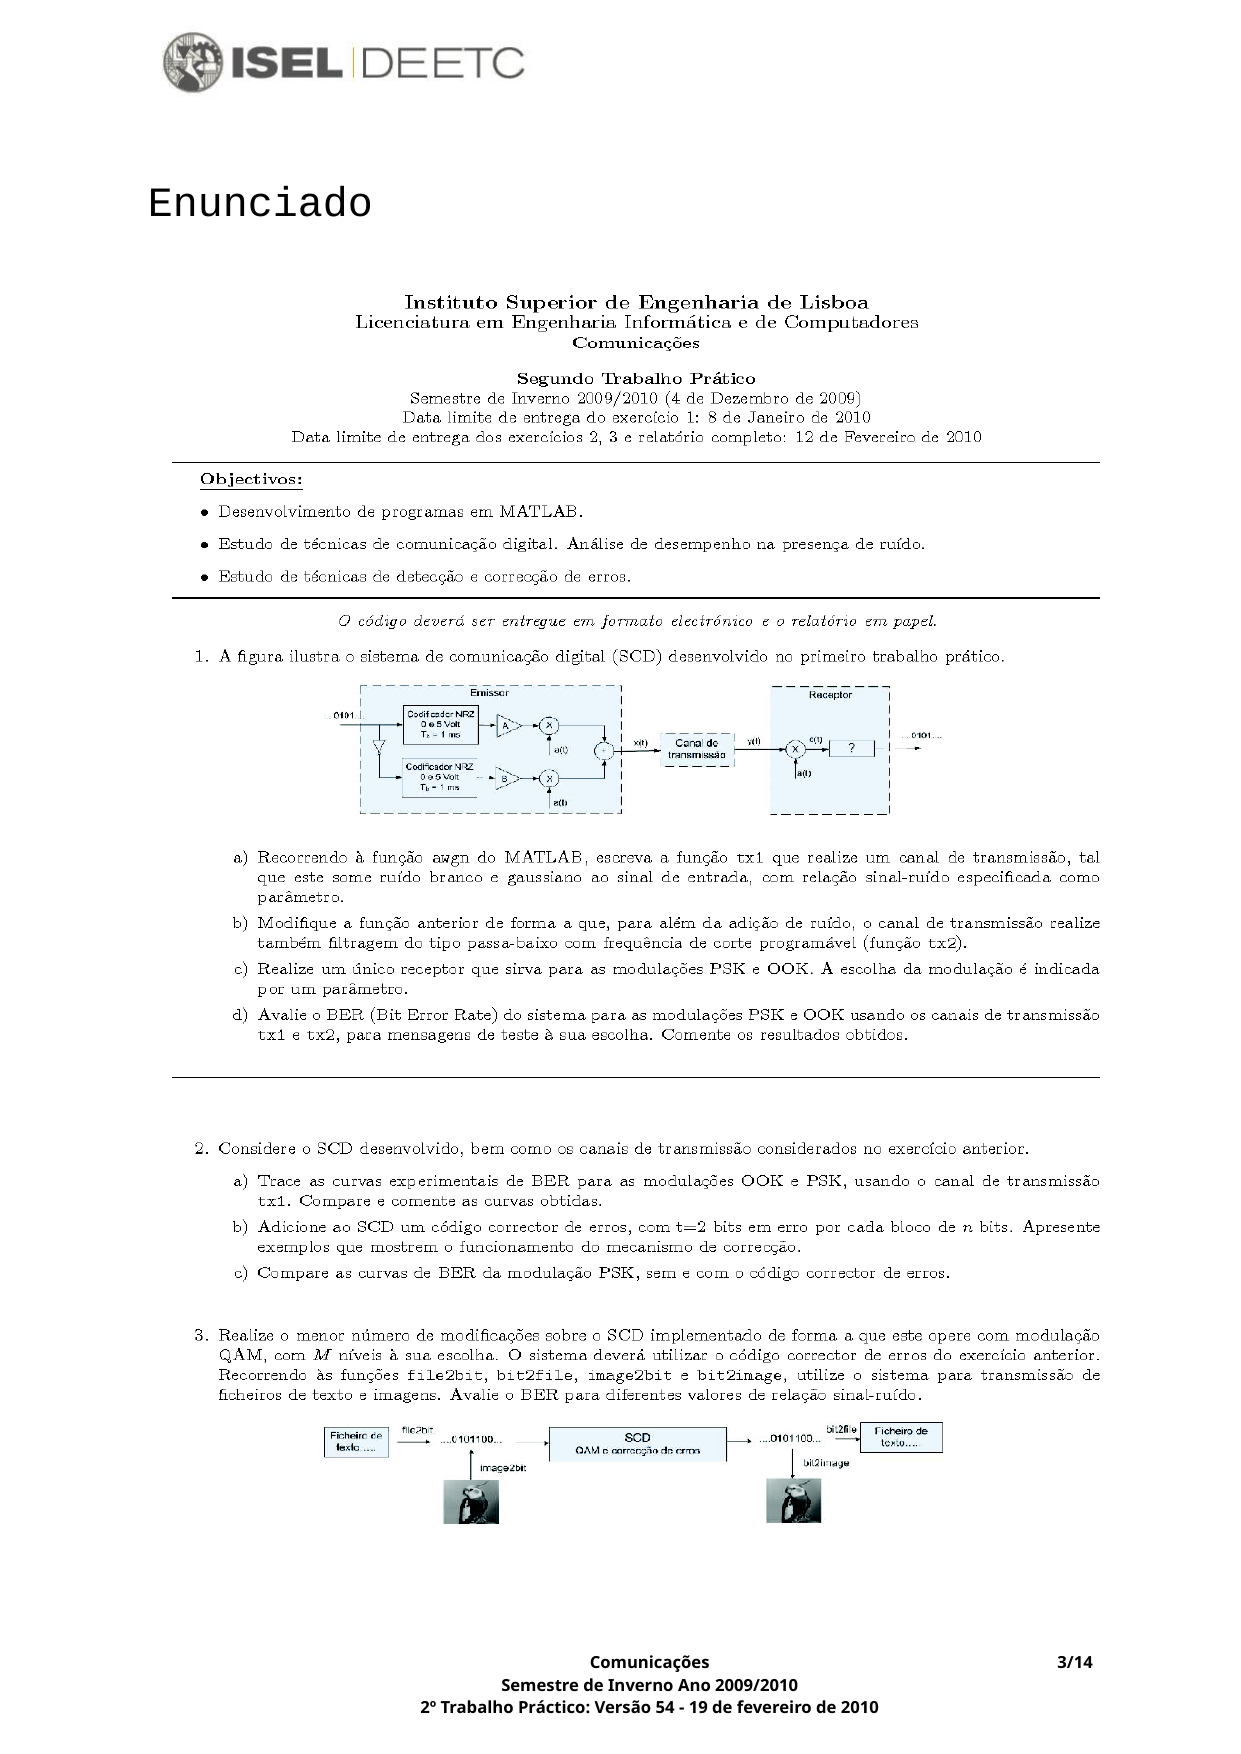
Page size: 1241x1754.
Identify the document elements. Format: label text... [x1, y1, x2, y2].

subtitle Enunciado [148, 181, 1093, 228]
picture [93, 229, 1175, 1617]
picture [153, 17, 555, 118]
